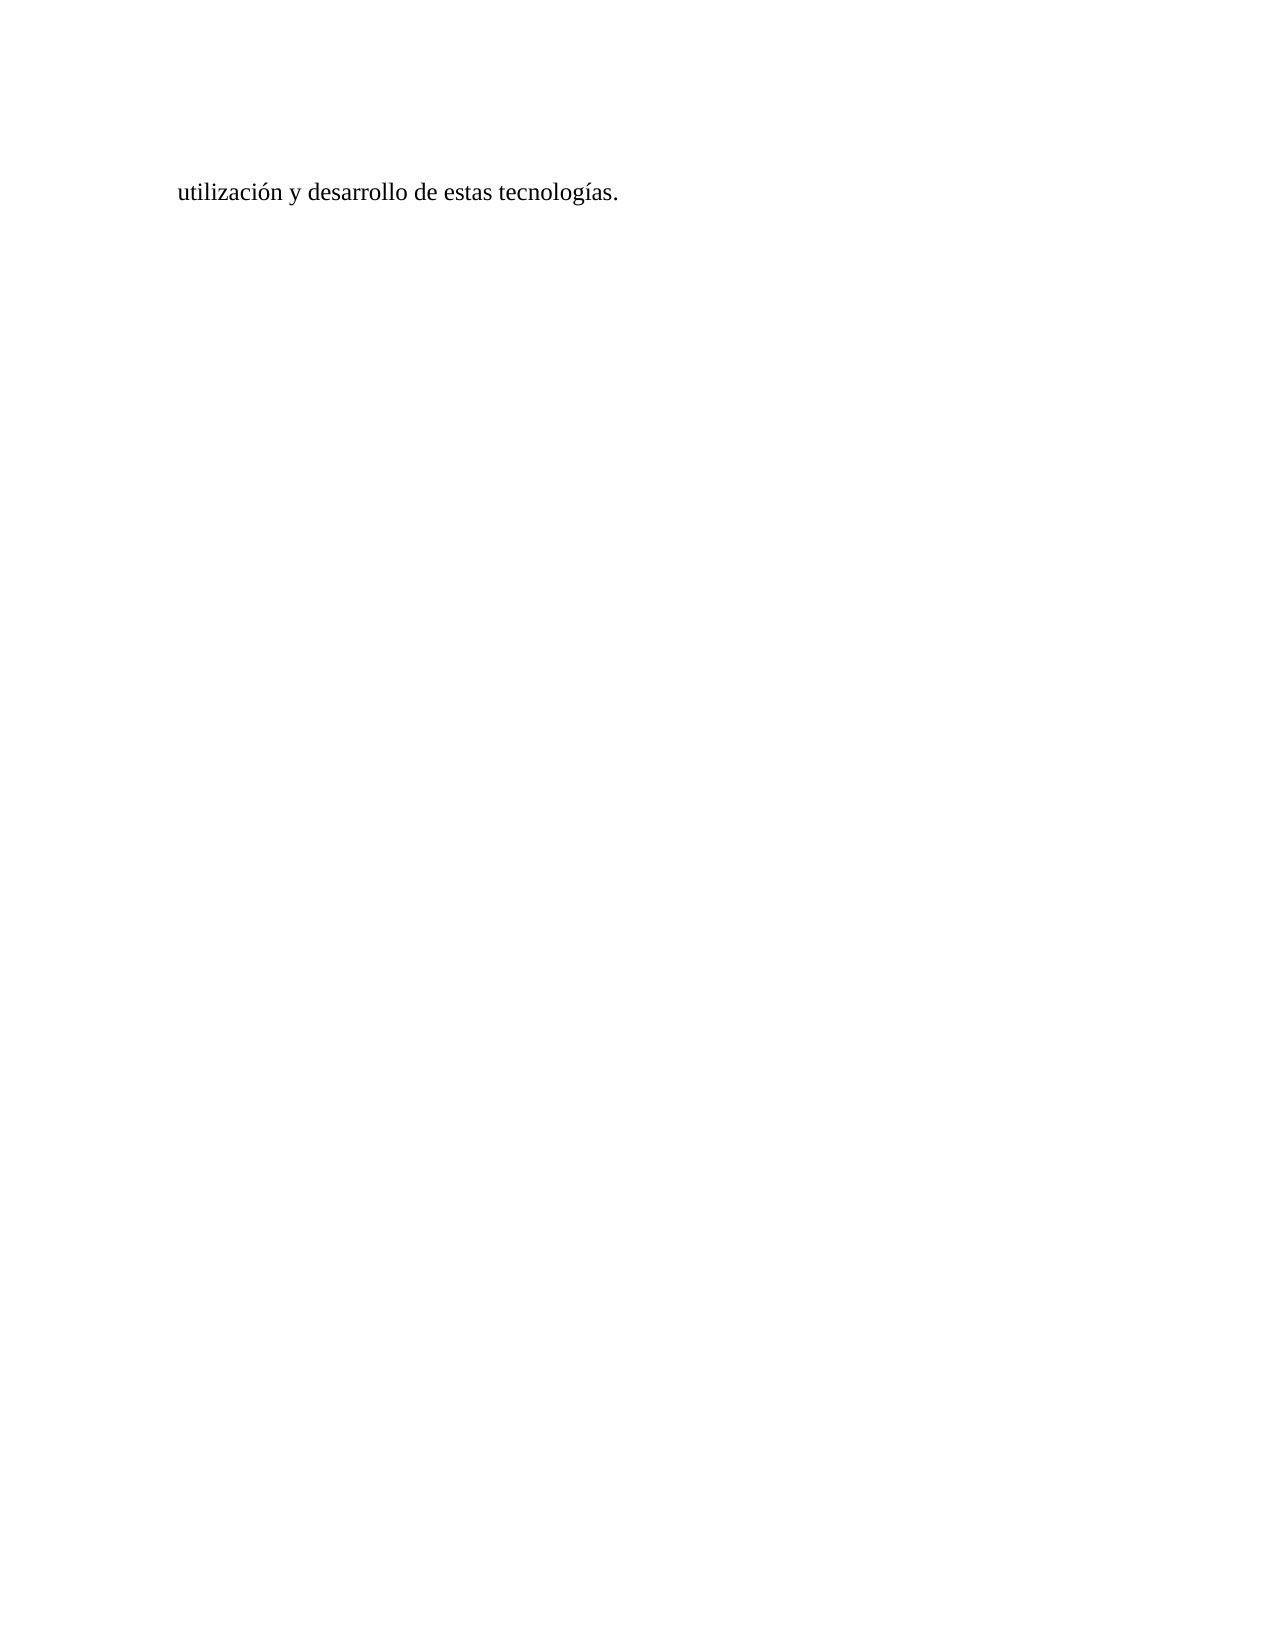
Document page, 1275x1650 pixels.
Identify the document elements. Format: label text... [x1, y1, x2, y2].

text utilización y desarrollo de estas tecnologías. [177, 177, 1098, 206]
